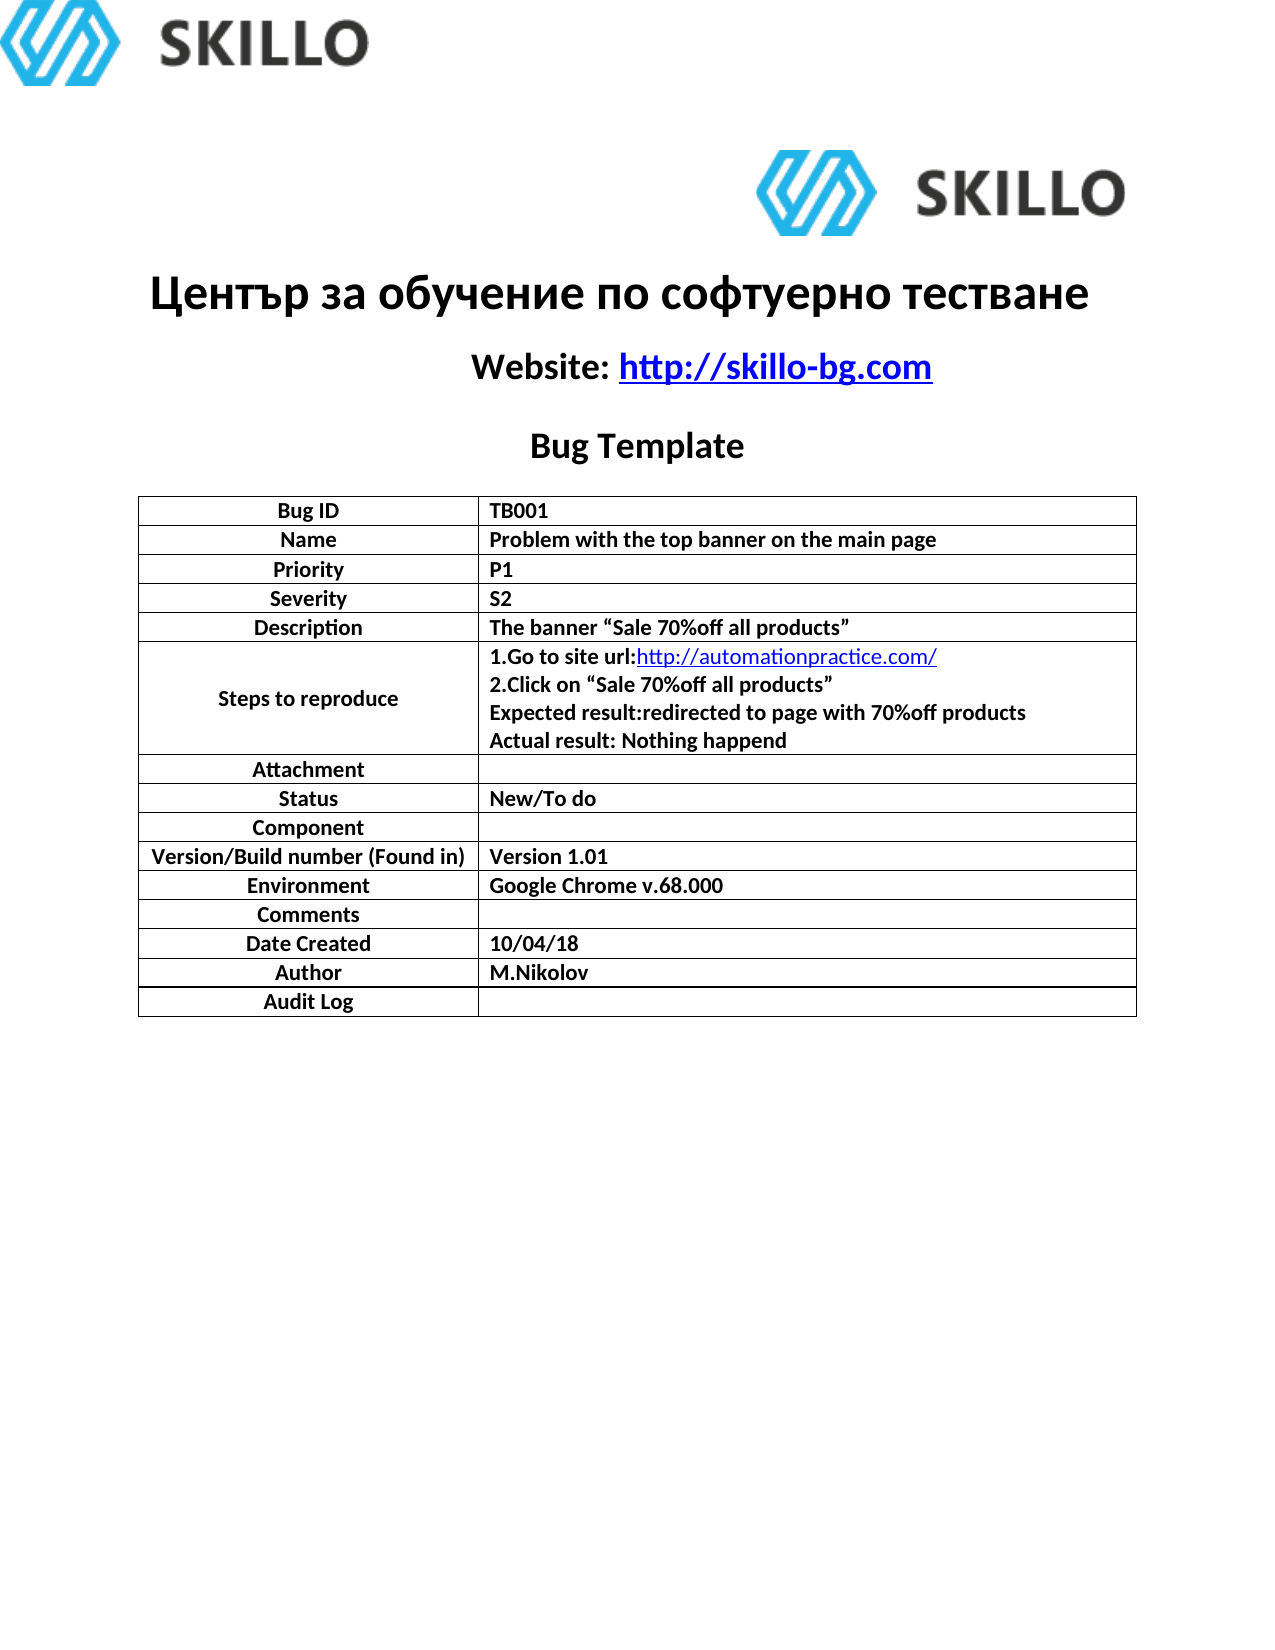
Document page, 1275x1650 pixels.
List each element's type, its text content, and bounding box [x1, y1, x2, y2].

table_cell M.Nikolov [479, 959, 1136, 986]
table_cell Problem with the top banner on the main page [479, 526, 1136, 554]
picture [756, 150, 1125, 236]
table_cell Name [139, 526, 478, 554]
table_header Bug ID [139, 497, 478, 524]
table_cell Audit Log [139, 988, 478, 1016]
table_cell [479, 755, 1136, 783]
table_cell [479, 988, 1136, 1016]
table_cell Steps to reproduce [139, 642, 478, 754]
table_cell Version/Build number (Found in) [139, 842, 478, 870]
table_cell The banner “Sale 70%off all products” [479, 613, 1136, 641]
table_cell Component [139, 813, 478, 841]
table_cell P1 [479, 555, 1136, 583]
table_cell 10/04/18 [479, 929, 1136, 957]
text Център за обучение по софтуерно тестване Website: http://skillo-bg.com [150, 261, 1125, 392]
table_cell Comments [139, 900, 478, 928]
table_cell 1.Go to site url:http://automationpractice.com/ 2.Click on “Sale 70%off all products” Expected result:redirected to page with 70%off products Actual result: Nothing happend [479, 642, 1136, 754]
picture [0, 0, 369, 86]
table_cell Status [139, 784, 478, 812]
text Bug Template [150, 422, 1125, 468]
table_cell Version 1.01 [479, 842, 1136, 870]
table_cell Attachment [139, 755, 478, 783]
table_cell [479, 900, 1136, 928]
table_cell Date Created [139, 929, 478, 957]
table_cell Environment [139, 871, 478, 899]
table_cell Google Chrome v.68.000 [479, 871, 1136, 899]
table_cell [479, 813, 1136, 841]
table_header TB001 [479, 497, 1136, 524]
table_cell Priority [139, 555, 478, 583]
table_cell Author [139, 959, 478, 986]
table_cell S2 [479, 584, 1136, 612]
table_cell Severity [139, 584, 478, 612]
table_cell Description [139, 613, 478, 641]
table_cell New/To do [479, 784, 1136, 812]
